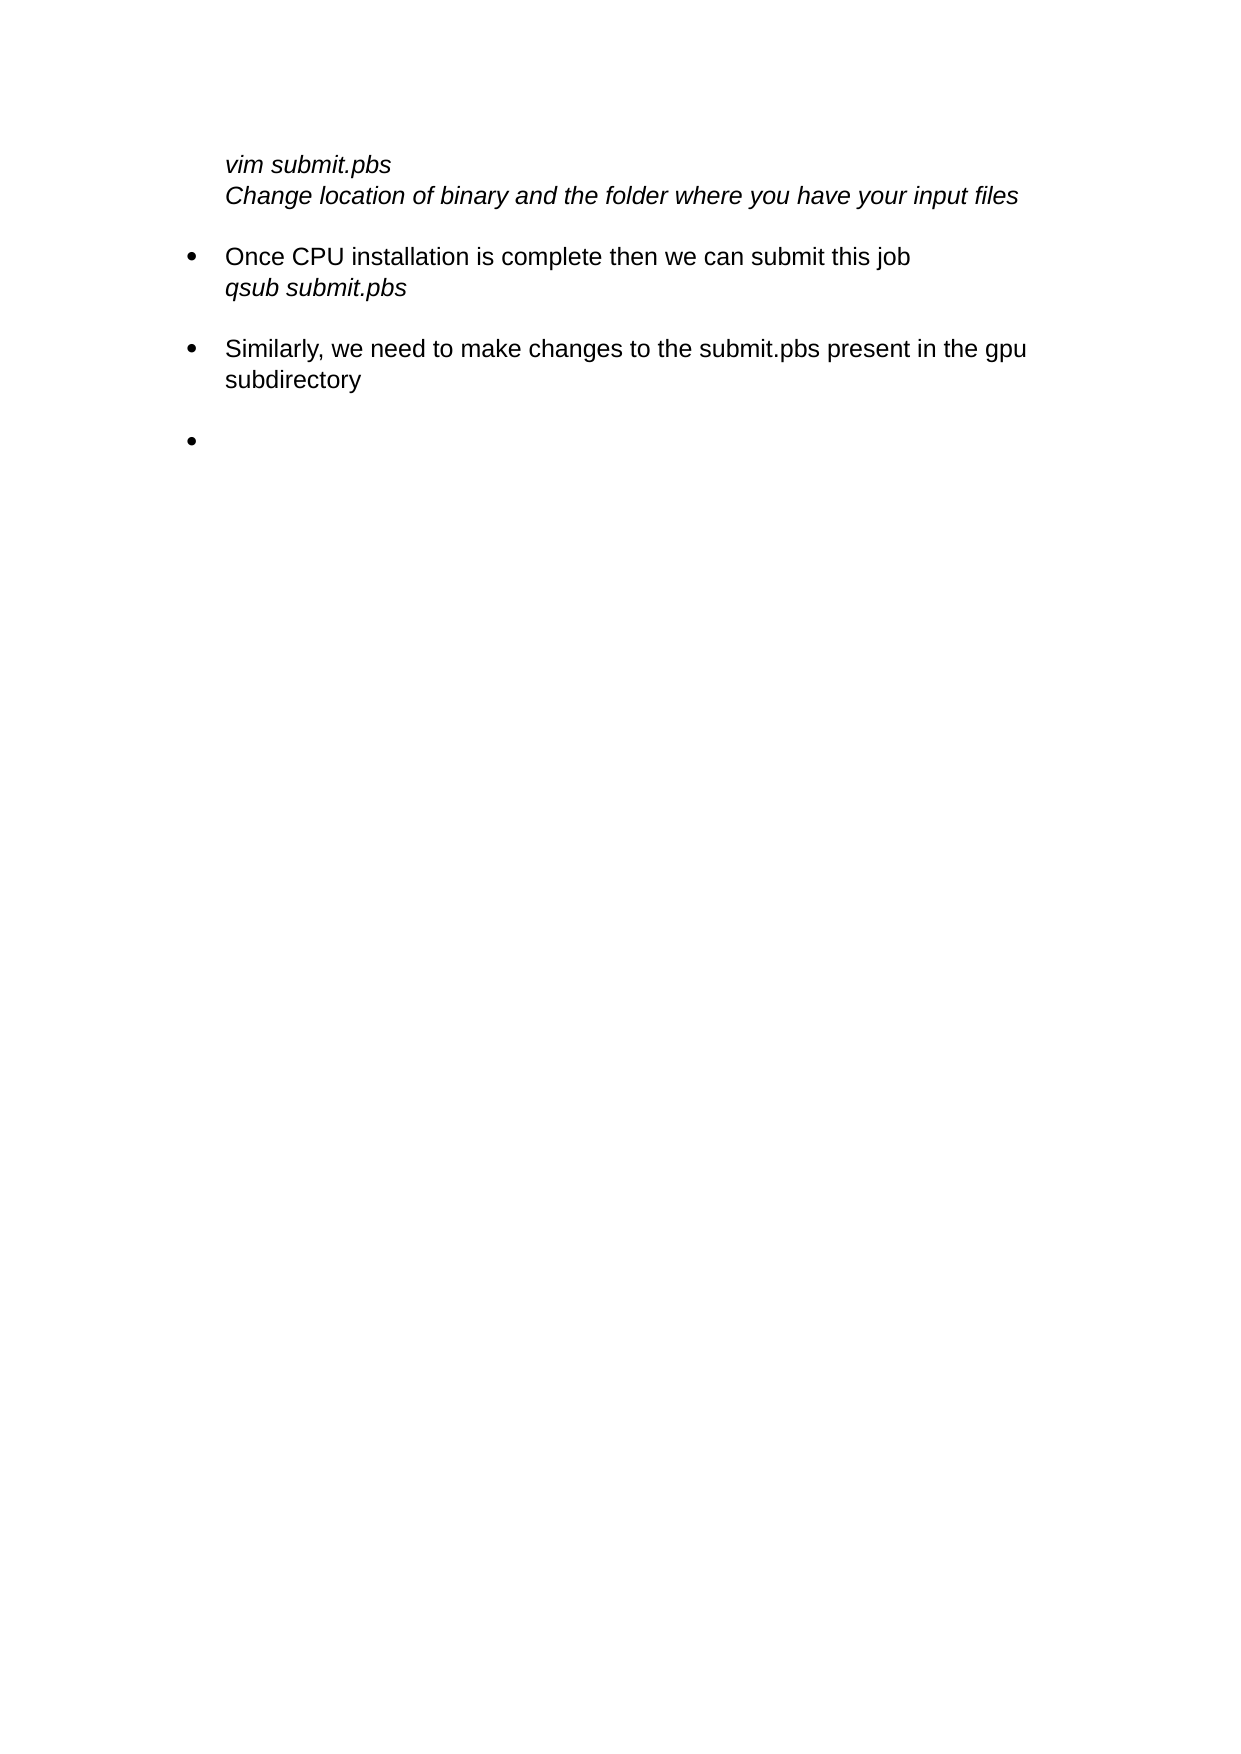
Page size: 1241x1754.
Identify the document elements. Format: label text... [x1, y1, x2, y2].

list Once CPU installation is complete then we can submit this job [187, 242, 1090, 271]
list vim submit.pbs [225, 150, 1090, 179]
list qsub submit.pbs [225, 273, 1090, 302]
list Similarly, we need to make changes to the submit.pbs present in the gpu subdirectory [187, 334, 1090, 394]
list Change location of binary and the folder where you have your input files [225, 181, 1090, 209]
